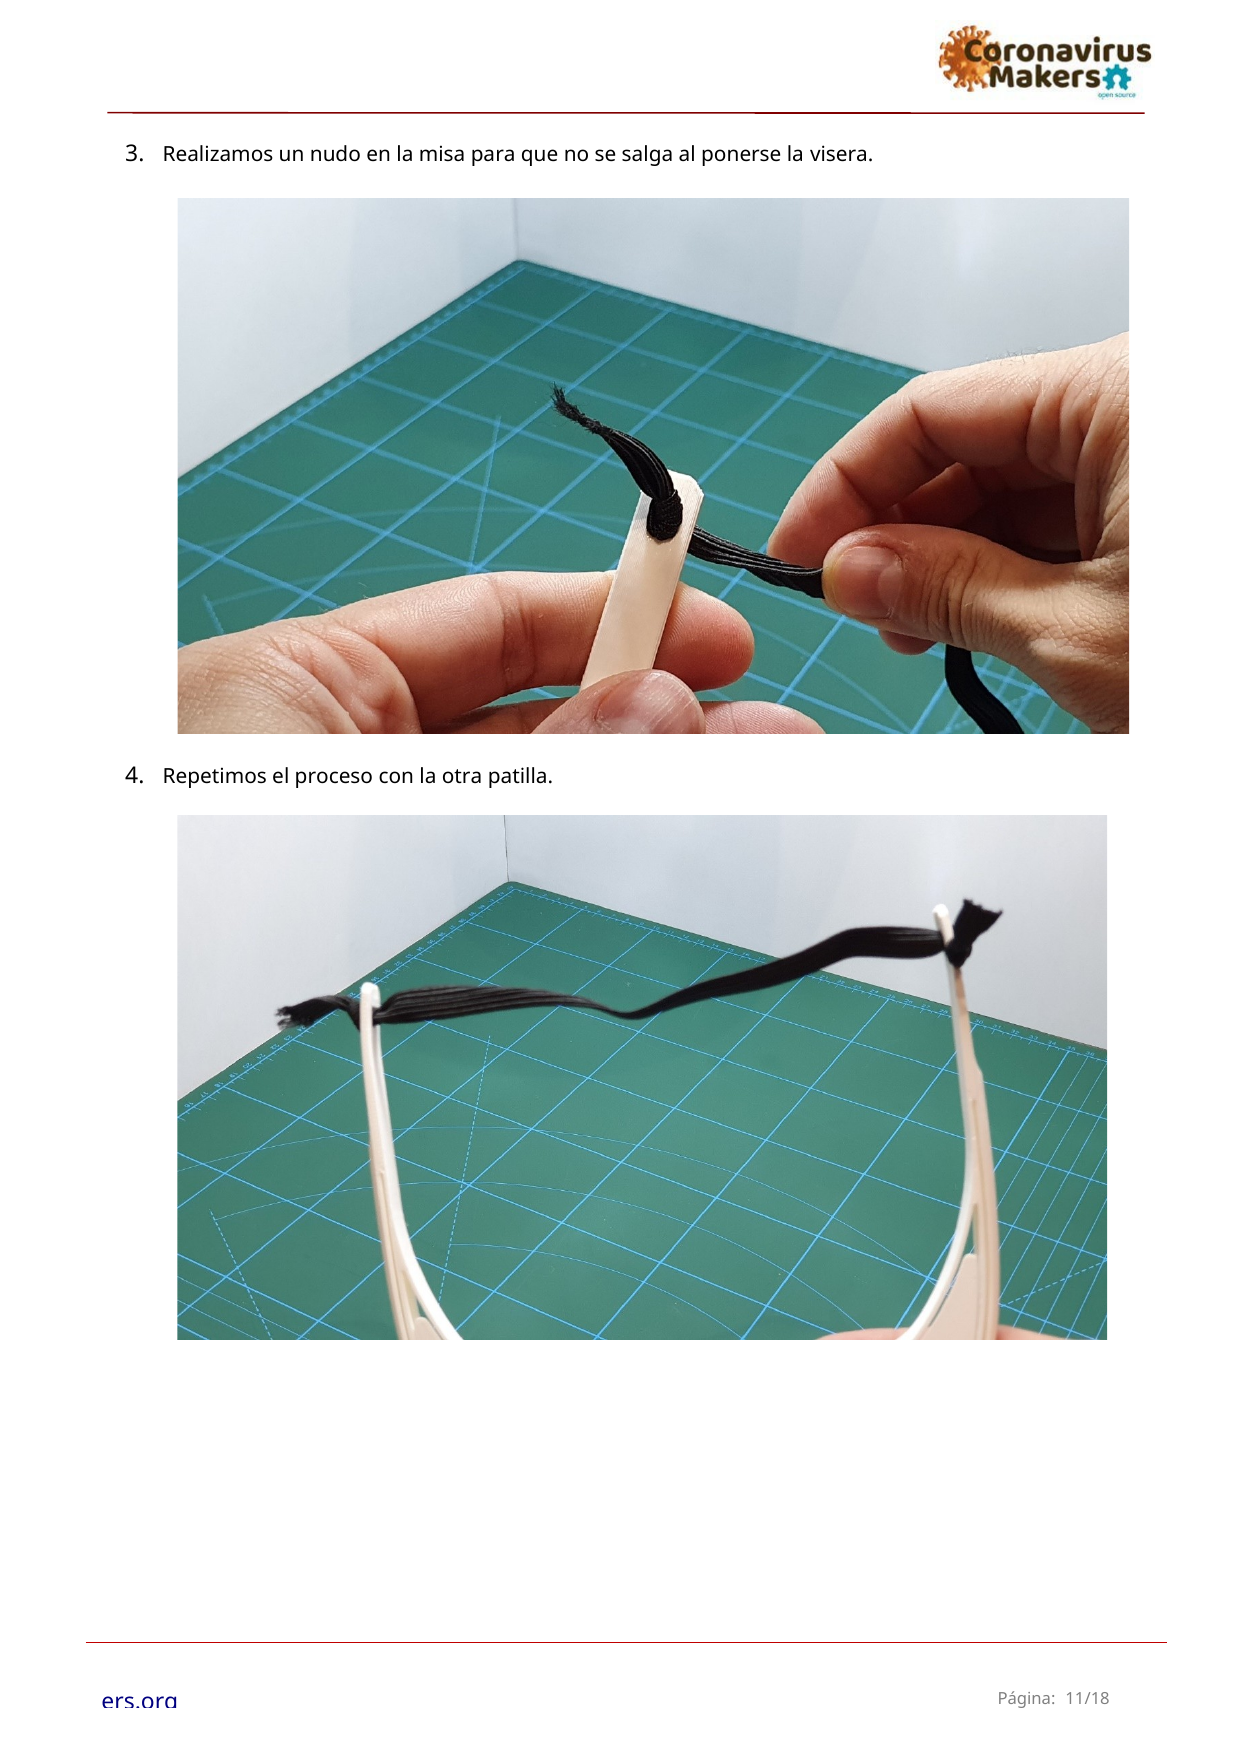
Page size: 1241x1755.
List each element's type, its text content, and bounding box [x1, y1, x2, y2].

list Repetimos el proceso con la otra patilla. [125, 759, 1136, 790]
list Realizamos un nudo en la misa para que no se salga al ponerse la visera. [125, 137, 1136, 168]
